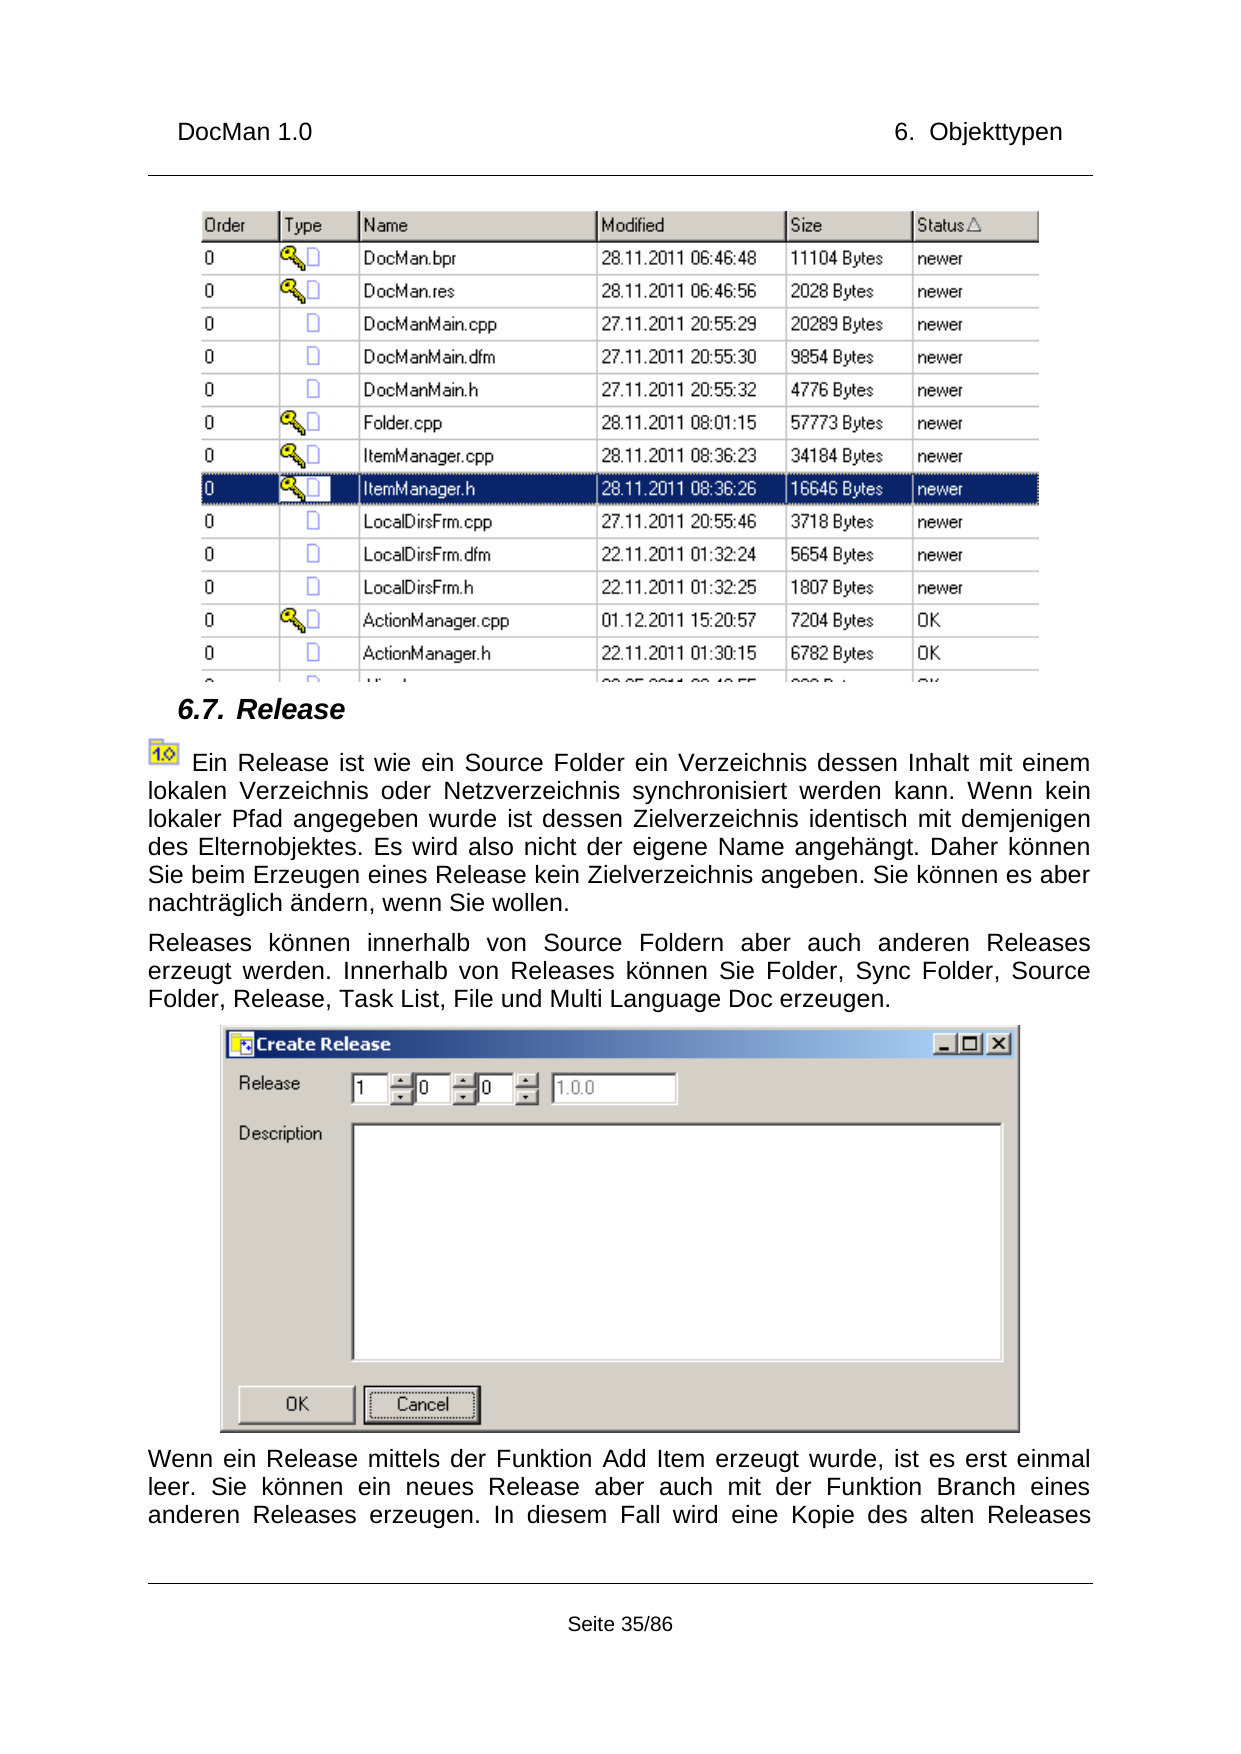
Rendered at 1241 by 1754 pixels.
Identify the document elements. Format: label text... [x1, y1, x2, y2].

picture [201, 211, 1039, 682]
text Releases können innerhalb von Source Foldern aber auch anderen Releases erzeugt werden. Innerhalb von Releases können Sie Folder, Sync Folder, Source Folder, Release, Task List, File und Multi Language Doc erzeugen. [148, 929, 1093, 1013]
text Wenn ein Release mittels der Funktion Add Item erzeugt wurde, ist es erst einmal leer. Sie können ein neues Release aber auch mit der Funktion Branch eines anderen Releases erzeugen. In diesem Fall wird eine Kopie des alten Releases [148, 1444, 1093, 1528]
picture [220, 1025, 1020, 1433]
picture [147, 737, 182, 772]
subtitle Release [177, 693, 1093, 726]
text Ein Release ist wie ein Source Folder ein Verzeichnis dessen Inhalt mit einem lokalen Verzeichnis oder Netzverzeichnis synchronisiert werden kann. Wenn kein lokaler Pfad angegeben wurde ist dessen Zielverzeichnis identisch mit demjenigen des Elternobjektes. Es wird also nicht der eigene Name angehängt. Daher können Sie beim Erzeugen eines Release kein Zielverzeichnis angeben. Sie können es aber nachträglich ändern, wenn Sie wollen. [148, 737, 1093, 917]
